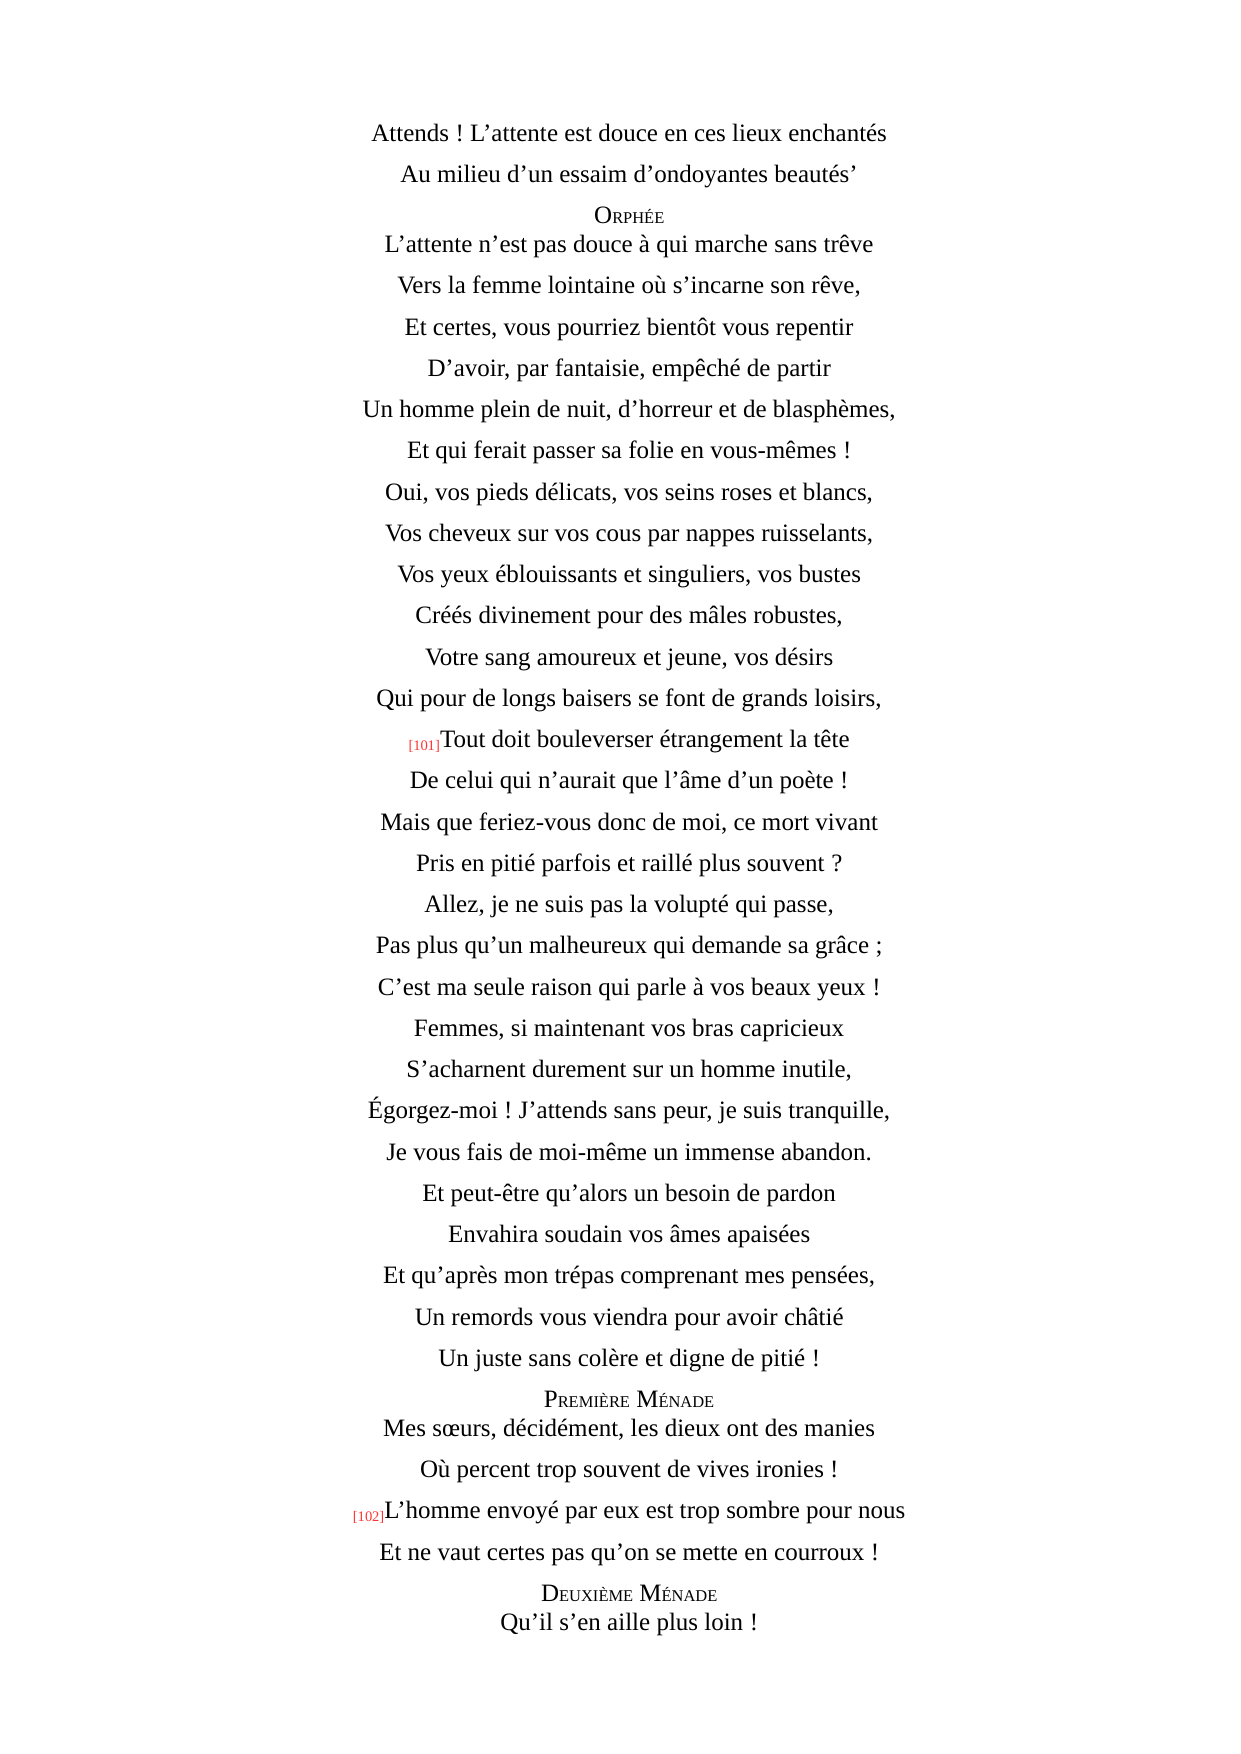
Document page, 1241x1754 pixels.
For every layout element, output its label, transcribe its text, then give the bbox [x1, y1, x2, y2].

text Qui pour de longs baisers se font de grands loisirs, [118, 683, 1122, 712]
text Où percent trop souvent de vives ironies ! [118, 1454, 1122, 1483]
text Attends ! L’attente est douce en ces lieux enchantés [118, 118, 1122, 147]
text Qu’il s’en aille plus loin ! [118, 1607, 1122, 1636]
text Et ne vaut certes pas qu’on se mette en courroux ! [118, 1537, 1122, 1566]
text Un juste sans colère et digne de pitié ! [118, 1343, 1122, 1372]
text Au milieu d’un essaim d’ondoyantes beautés’ [118, 159, 1122, 188]
text L’attente n’est pas douce à qui marche sans trêve [118, 229, 1122, 258]
text Oui, vos pieds délicats, vos seins roses et blancs, [118, 477, 1122, 506]
text Et peut-être qu’alors un besoin de pardon [118, 1178, 1122, 1207]
text Femmes, si maintenant vos bras capricieux [118, 1013, 1122, 1042]
text Vos yeux éblouissants et singuliers, vos bustes [118, 559, 1122, 588]
text Un remords vous viendra pour avoir châtié [118, 1302, 1122, 1331]
text Deuxième Ménade [118, 1578, 1122, 1607]
text Et qui ferait passer sa folie en vous-mêmes ! [118, 436, 1122, 464]
text Mes sœurs, décidément, les dieux ont des manies [118, 1413, 1122, 1442]
text Et qu’après mon trépas comprenant mes pensées, [118, 1261, 1122, 1289]
text De celui qui n’aurait que l’âme d’un poète ! [118, 766, 1122, 794]
text D’avoir, par fantaisie, empêché de partir [118, 353, 1122, 382]
text Créés divinement pour des mâles robustes, [118, 601, 1122, 629]
text Vos cheveux sur vos cous par nappes ruisselants, [118, 518, 1122, 547]
text Première Ménade [118, 1384, 1122, 1413]
text Votre sang amoureux et jeune, vos désirs [118, 642, 1122, 671]
text Je vous fais de moi-même un immense abandon. [118, 1137, 1122, 1166]
text [102]L’homme envoyé par eux est trop sombre pour nous [118, 1496, 1122, 1524]
text Orphée [118, 201, 1122, 229]
text Envahira soudain vos âmes apaisées [118, 1219, 1122, 1248]
text Mais que feriez-vous donc de moi, ce mort vivant [118, 807, 1122, 836]
text [101]Tout doit bouleverser étrangement la tête [118, 724, 1122, 753]
text Vers la femme lointaine où s’incarne son rêve, [118, 271, 1122, 299]
text Un homme plein de nuit, d’horreur et de blasphèmes, [118, 394, 1122, 423]
text Pris en pitié parfois et raillé plus souvent ? [118, 848, 1122, 877]
text Et certes, vous pourriez bientôt vous repentir [118, 312, 1122, 341]
text Égorgez-moi ! J’attends sans peur, je suis tranquille, [118, 1096, 1122, 1124]
text Pas plus qu’un malheureux qui demande sa grâce ; [118, 931, 1122, 959]
text S’acharnent durement sur un homme inutile, [118, 1054, 1122, 1083]
text Allez, je ne suis pas la volupté qui passe, [118, 889, 1122, 918]
text C’est ma seule raison qui parle à vos beaux yeux ! [118, 972, 1122, 1001]
